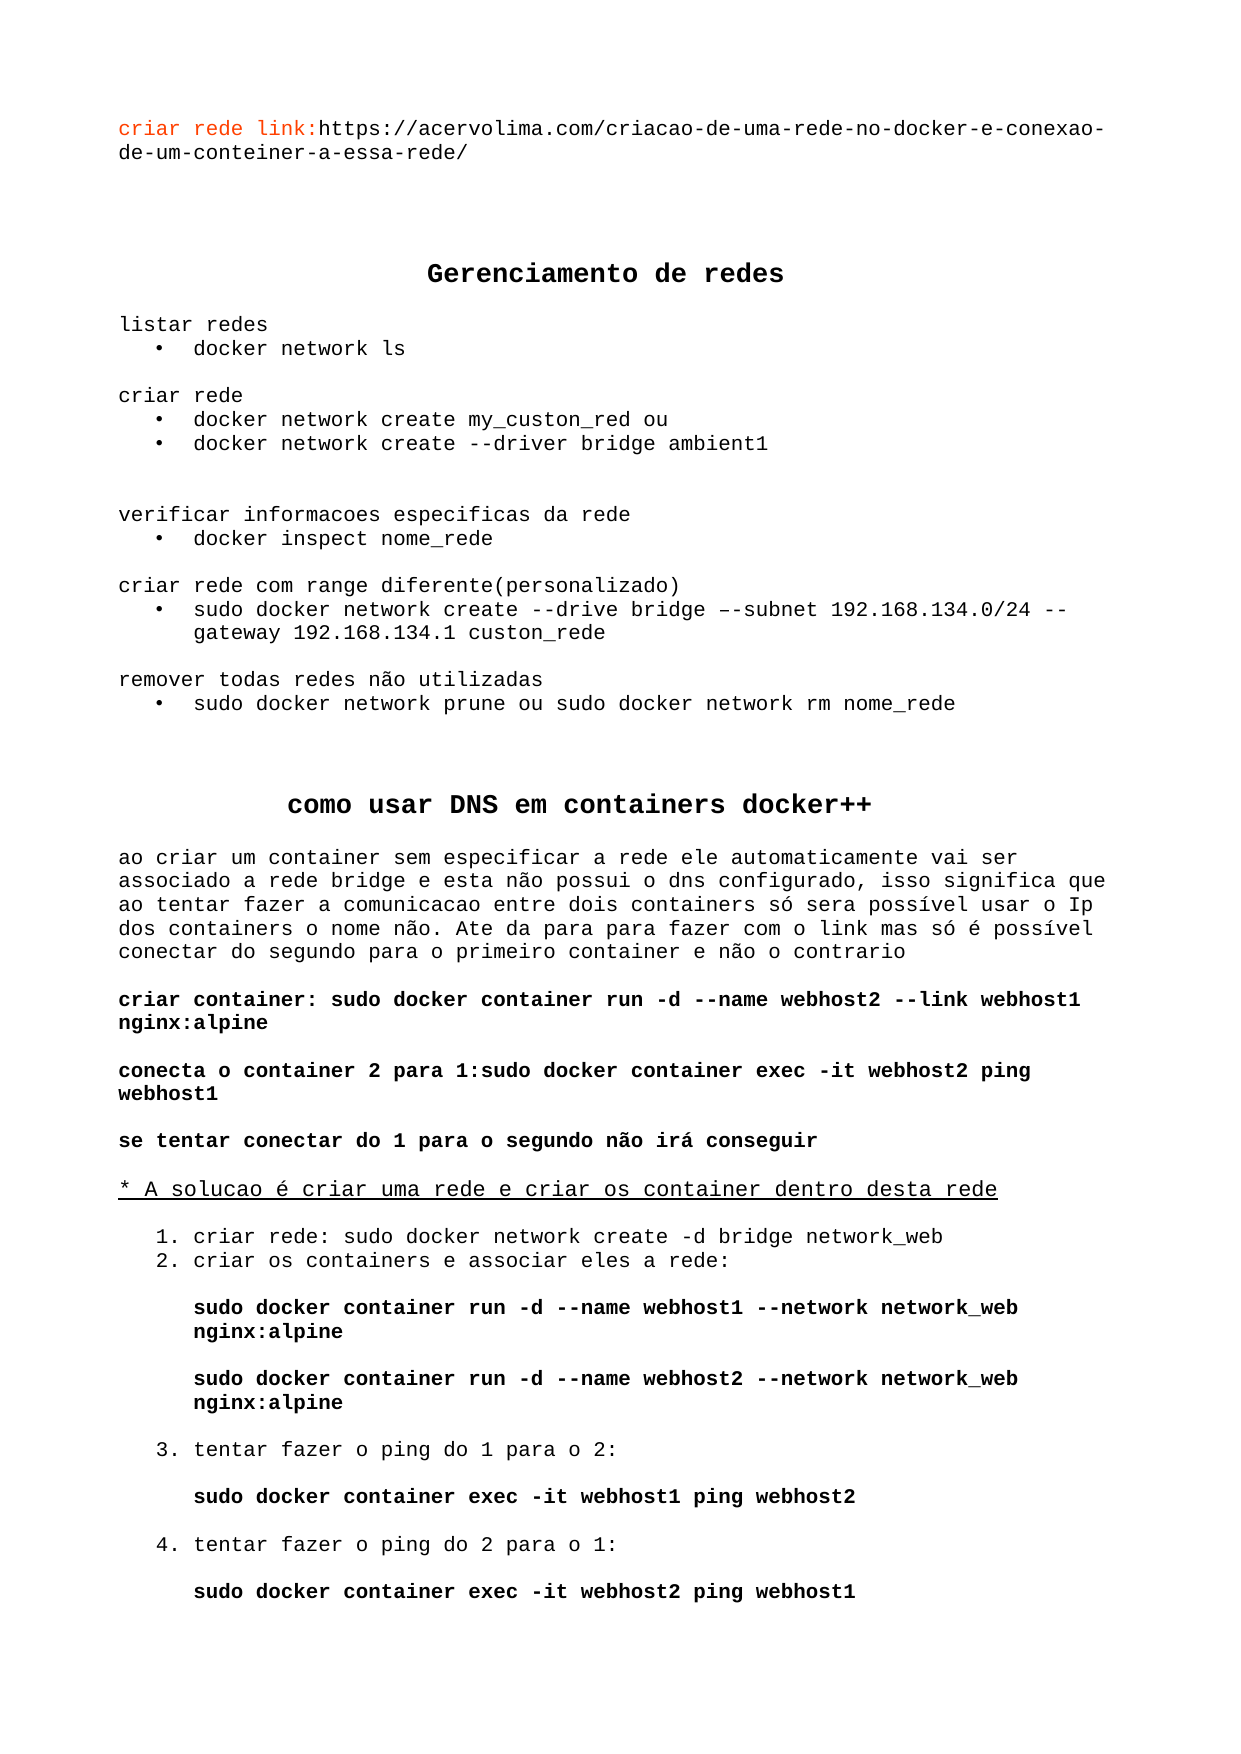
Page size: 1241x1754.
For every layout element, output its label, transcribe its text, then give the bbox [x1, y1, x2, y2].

text criar rede [118, 385, 1122, 409]
list sudo docker network create --drive bridge –-subnet 192.168.134.0/24 --gateway 192.168.134.1 custon_rede [156, 598, 1122, 646]
text remover todas redes não utilizadas [118, 669, 1122, 693]
text ao tentar fazer a comunicacao entre dois containers só sera possível usar o Ip dos containers o nome não. Ate da para para fazer com o link mas só é possível conectar do segundo para o primeiro container e não o contrario [118, 894, 1122, 965]
list tentar fazer o ping do 2 para o 1: [156, 1534, 1122, 1557]
list sudo docker container exec -it webhost1 ping webhost2 [156, 1486, 1122, 1510]
list sudo docker network prune ou sudo docker network rm nome_rede [156, 693, 1122, 717]
list criar os containers e associar eles a rede: [156, 1250, 1122, 1273]
list tentar fazer o ping do 1 para o 2: [156, 1439, 1122, 1463]
list sudo docker container run -d --name webhost1 --network network_web nginx:alpine [156, 1297, 1122, 1344]
text ao criar um container sem especificar a rede ele automaticamente vai ser associado a rede bridge e esta não possui o dns configurado, isso significa que [118, 847, 1122, 894]
list sudo docker container run -d --name webhost2 --network network_web nginx:alpine [156, 1368, 1122, 1415]
text criar container: sudo docker container run -d --name webhost2 --link webhost1 nginx:alpine [118, 989, 1122, 1036]
text Gerenciamento de redes [118, 260, 1122, 291]
text criar rede com range diferente(personalizado) [118, 575, 1122, 598]
list docker network ls [156, 338, 1122, 362]
list criar rede: sudo docker network create -d bridge network_web [156, 1226, 1122, 1250]
text como usar DNS em containers docker++ [118, 788, 1122, 823]
list docker network create --driver bridge ambient1 [156, 433, 1122, 456]
text criar rede link:https://acervolima.com/criacao-de-uma-rede-no-docker-e-conexao-de-um-conteiner-a-essa-rede/ [118, 118, 1122, 165]
text conecta o container 2 para 1:sudo docker container exec -it webhost2 ping webhost1 [118, 1059, 1122, 1107]
list docker network create my_custon_red ou [156, 409, 1122, 433]
text se tentar conectar do 1 para o segundo não irá conseguir [118, 1131, 1122, 1154]
text listar redes [118, 314, 1122, 338]
text verificar informacoes especificas da rede [118, 504, 1122, 528]
list sudo docker container exec -it webhost2 ping webhost1 [156, 1581, 1122, 1604]
list docker inspect nome_rede [156, 528, 1122, 551]
text * A solucao é criar uma rede e criar os container dentro desta rede [118, 1178, 1122, 1203]
